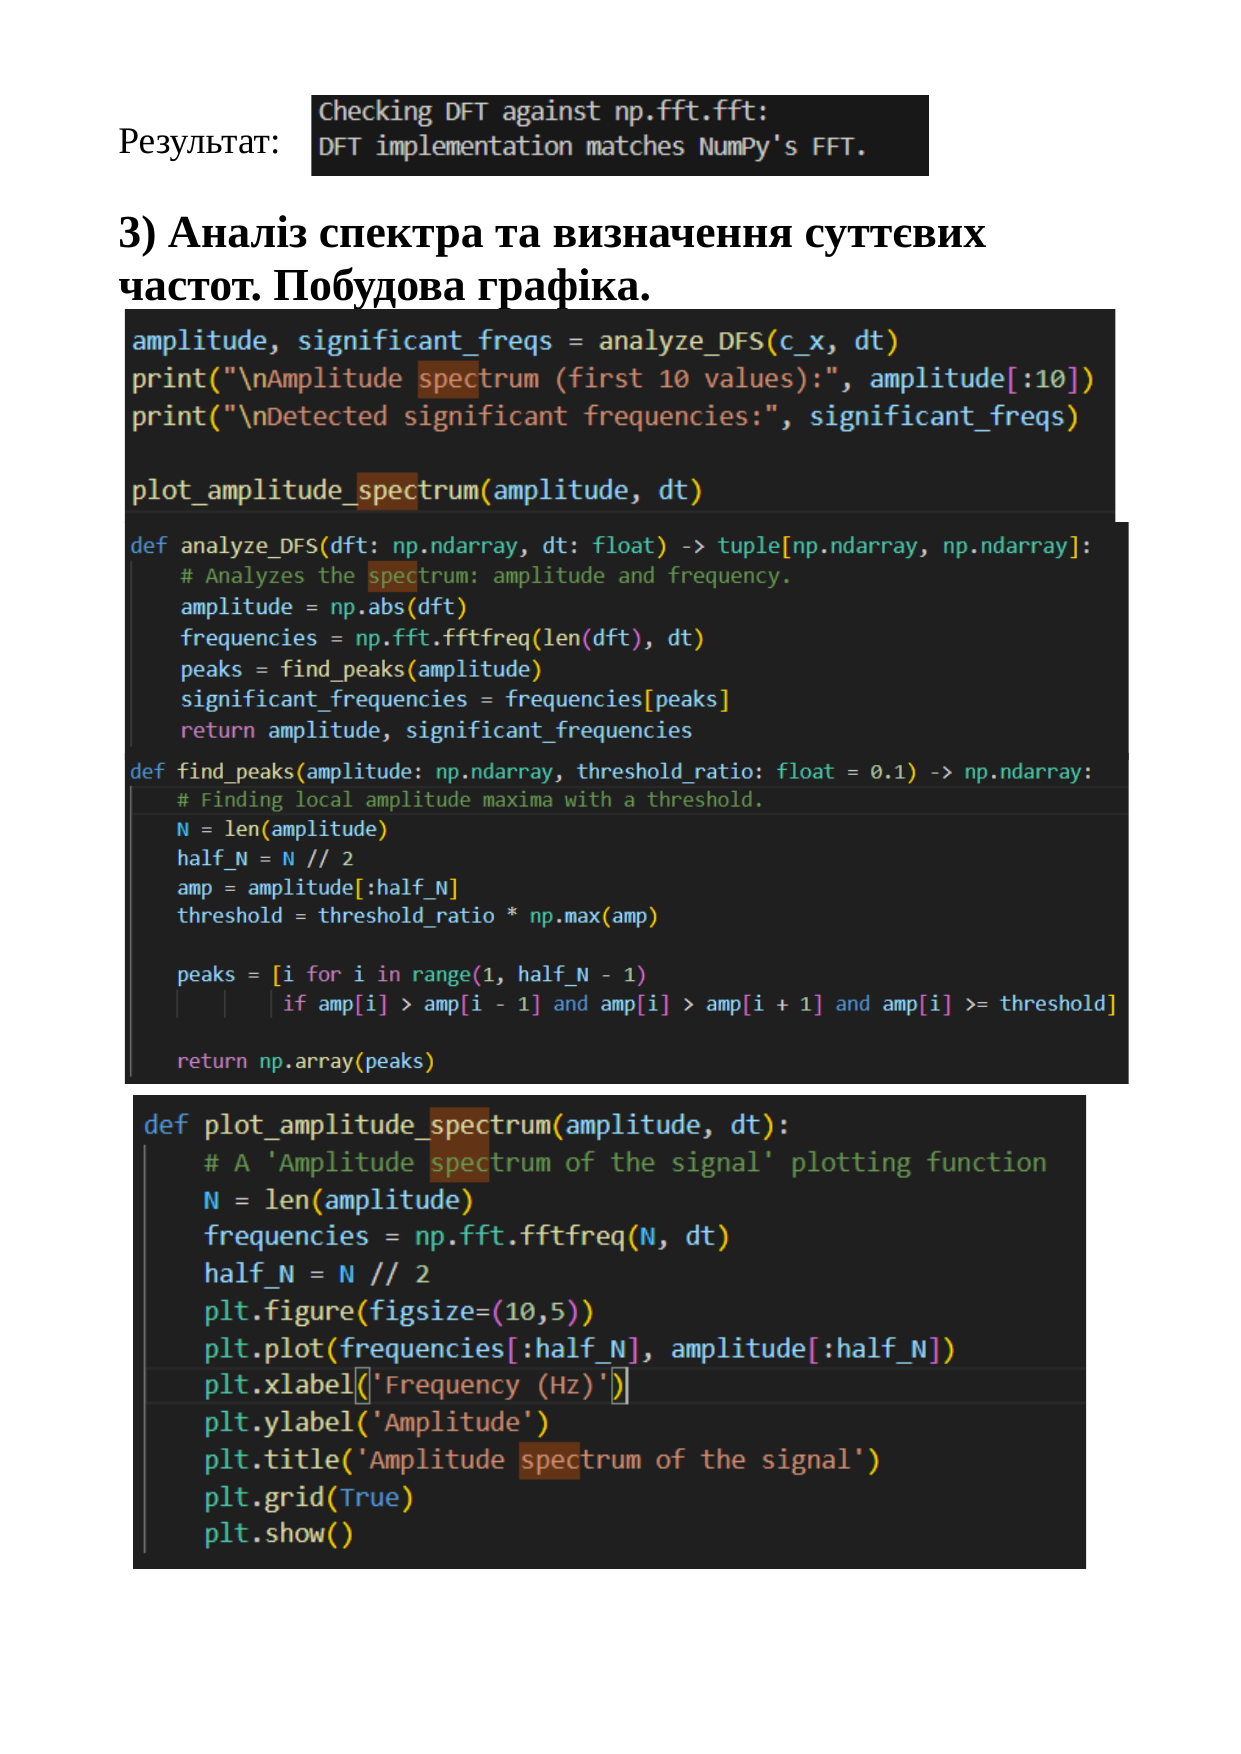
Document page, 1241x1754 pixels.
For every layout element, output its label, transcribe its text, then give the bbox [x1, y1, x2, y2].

picture [133, 1095, 1087, 1569]
picture [124, 309, 1129, 1084]
picture [311, 95, 929, 176]
text Результат: 3) Аналіз спектра та визначення суттєвих частот. Побудова графіка. [118, 118, 1122, 310]
